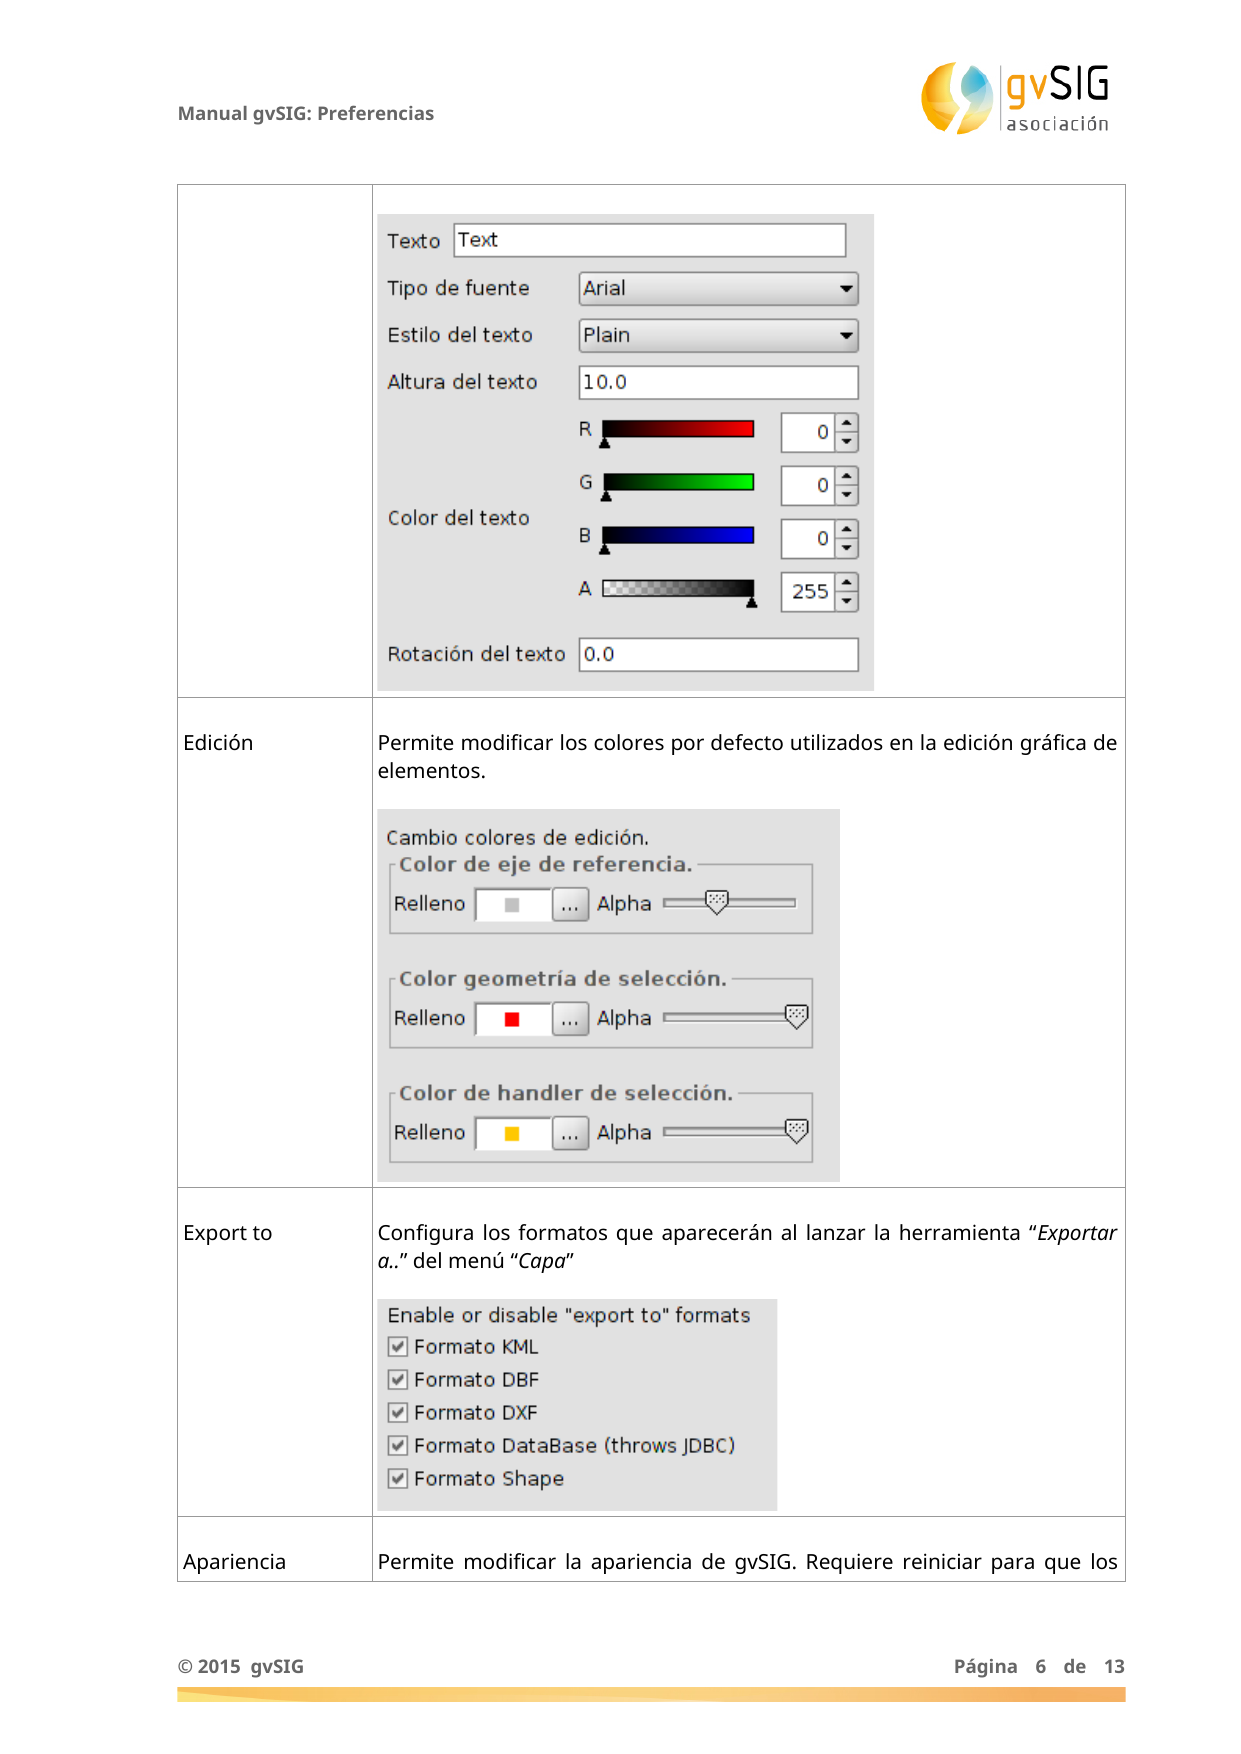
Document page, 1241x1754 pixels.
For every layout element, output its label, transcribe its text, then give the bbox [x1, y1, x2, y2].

table_cell Edición [178, 698, 372, 1187]
picture [377, 214, 875, 691]
table_cell Permite modificar la apariencia de gvSIG. Requiere reiniciar para que los [373, 1517, 1125, 1581]
table_cell Configura los formatos que aparecerán al lanzar la herramienta “Exportar a..” del menú “Capa” [373, 1188, 1125, 1516]
table_cell Permite modificar los colores por defecto utilizados en la edición gráfica de elementos. [373, 698, 1125, 1187]
table_cell Apariencia [178, 1517, 372, 1581]
picture [177, 1687, 1126, 1702]
table_cell [373, 185, 1125, 697]
picture [377, 1299, 778, 1511]
picture [377, 809, 840, 1182]
picture [902, 47, 1122, 148]
table_cell Export to [178, 1188, 372, 1516]
table_cell [178, 185, 372, 697]
